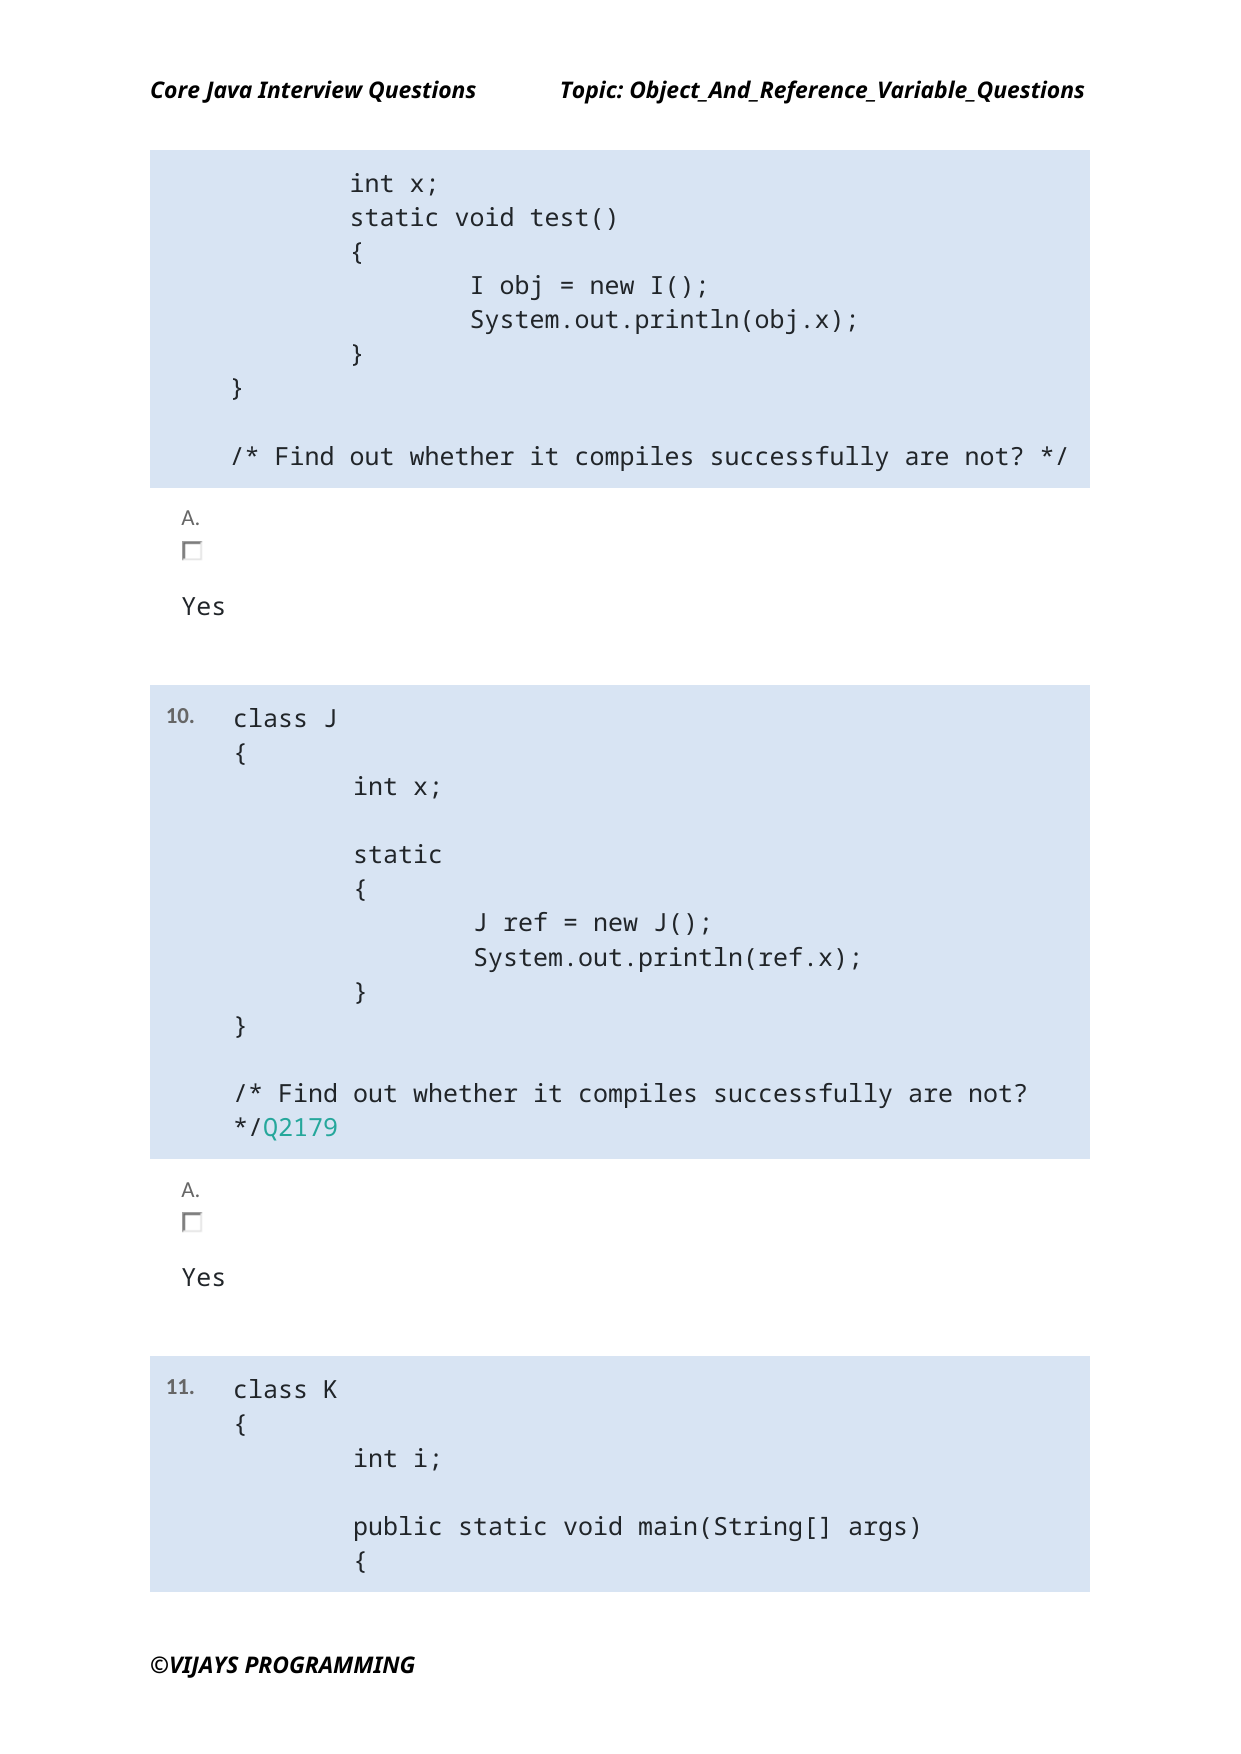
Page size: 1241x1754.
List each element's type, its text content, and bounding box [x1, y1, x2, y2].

table_header [181, 623, 242, 669]
table_header class J { int x; static { J ref = new J(); System.out.println(ref.x); } } /* Find out whether it compiles successfully are not? */Q2179 [217, 685, 1090, 1159]
table_cell [150, 1159, 1090, 1356]
table_cell 11. [150, 1356, 217, 1592]
table_header A. Yes [181, 1175, 242, 1294]
table_cell [150, 488, 1090, 685]
table_cell int x; static void test() { I obj = new I(); System.out.println(obj.x); } } /* Find out whether it compiles successfully are not? */ [214, 150, 1090, 488]
table_header A. Yes [181, 504, 242, 623]
table_cell class K { int i; public static void main(String[] args) { [217, 1356, 1090, 1592]
table_header [181, 1294, 241, 1341]
table_cell [150, 150, 214, 488]
table_header 10. [150, 685, 217, 1159]
